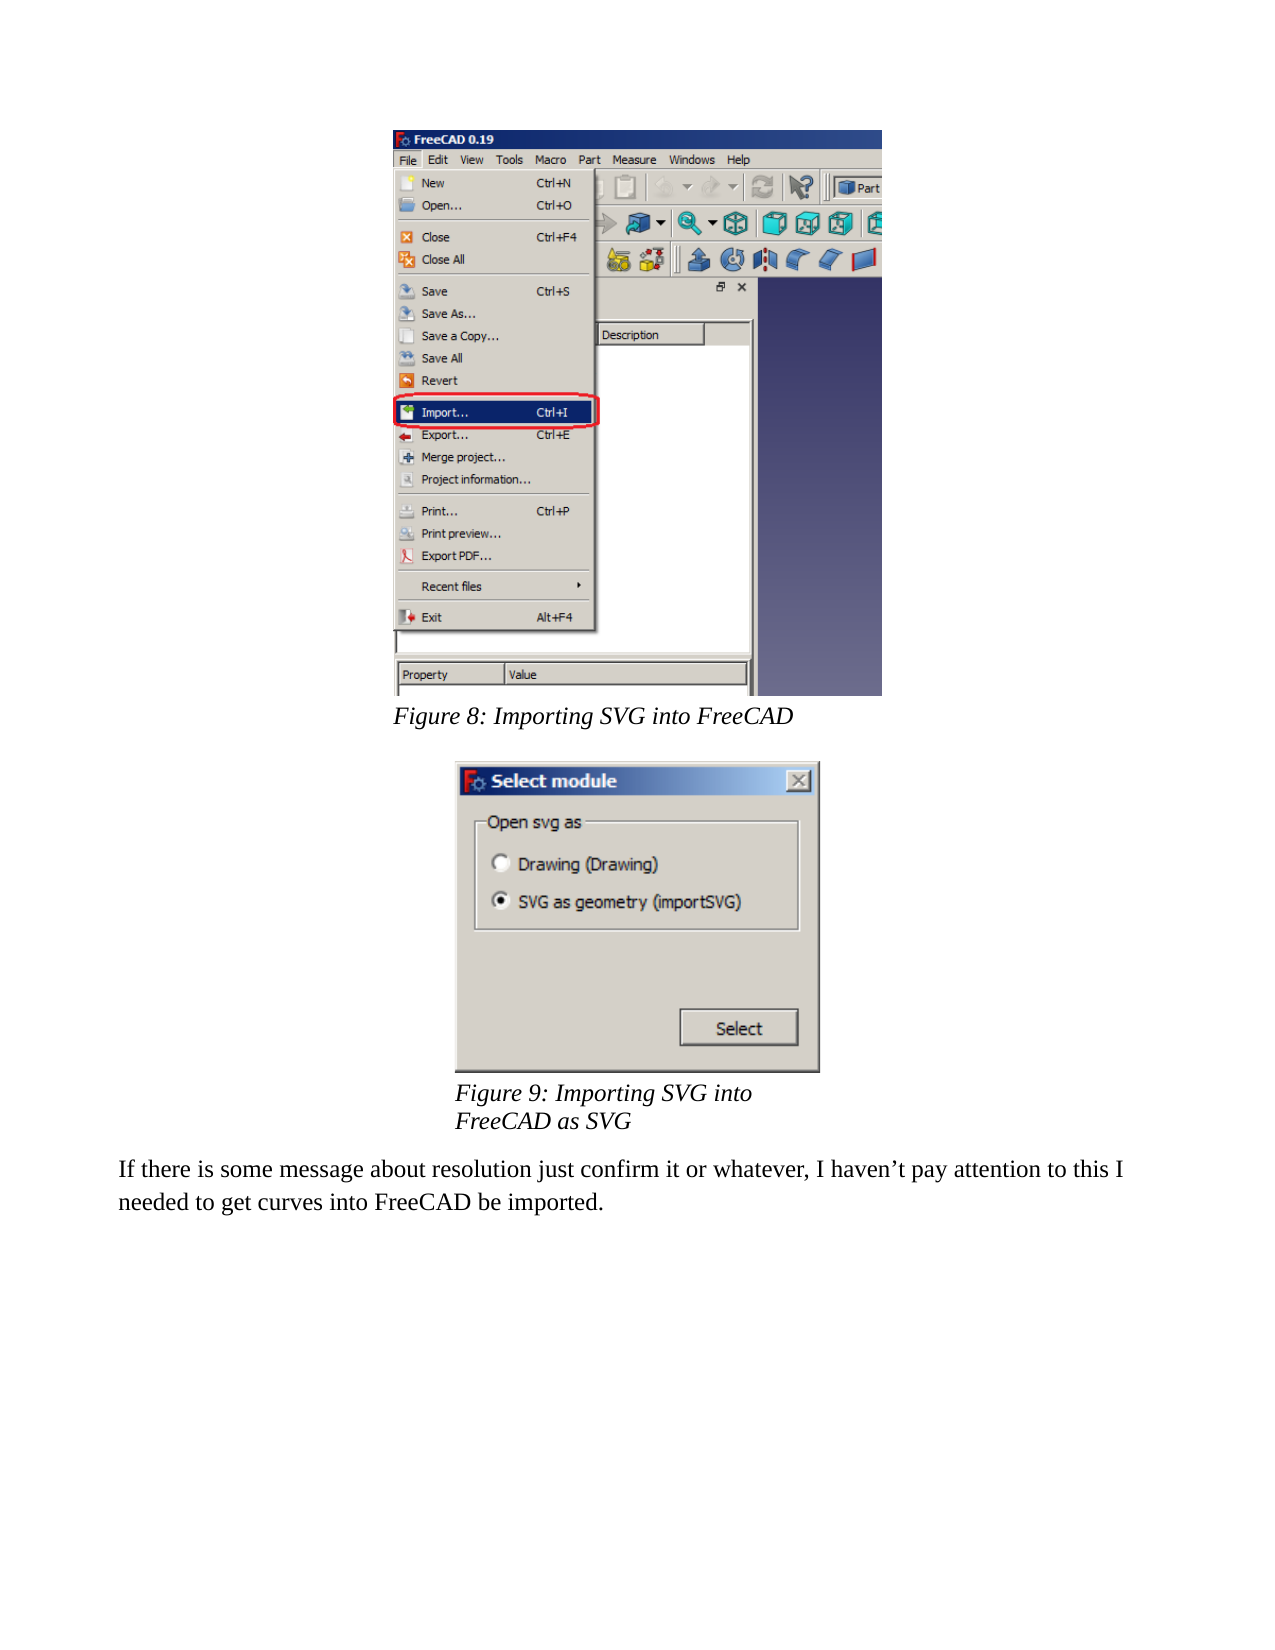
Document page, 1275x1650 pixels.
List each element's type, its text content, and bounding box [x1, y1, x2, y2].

text Figure 8: Importing SVG into FreeCAD [393, 696, 882, 730]
picture [393, 130, 882, 696]
text Figure 9: Importing SVG into FreeCAD as SVG [455, 1073, 820, 1135]
text If there is some message about resolution just confirm it or whatever, I haven’t pay attention to this I needed to get curves into FreeCAD be imported. [118, 1154, 1157, 1216]
picture [454, 761, 821, 1073]
